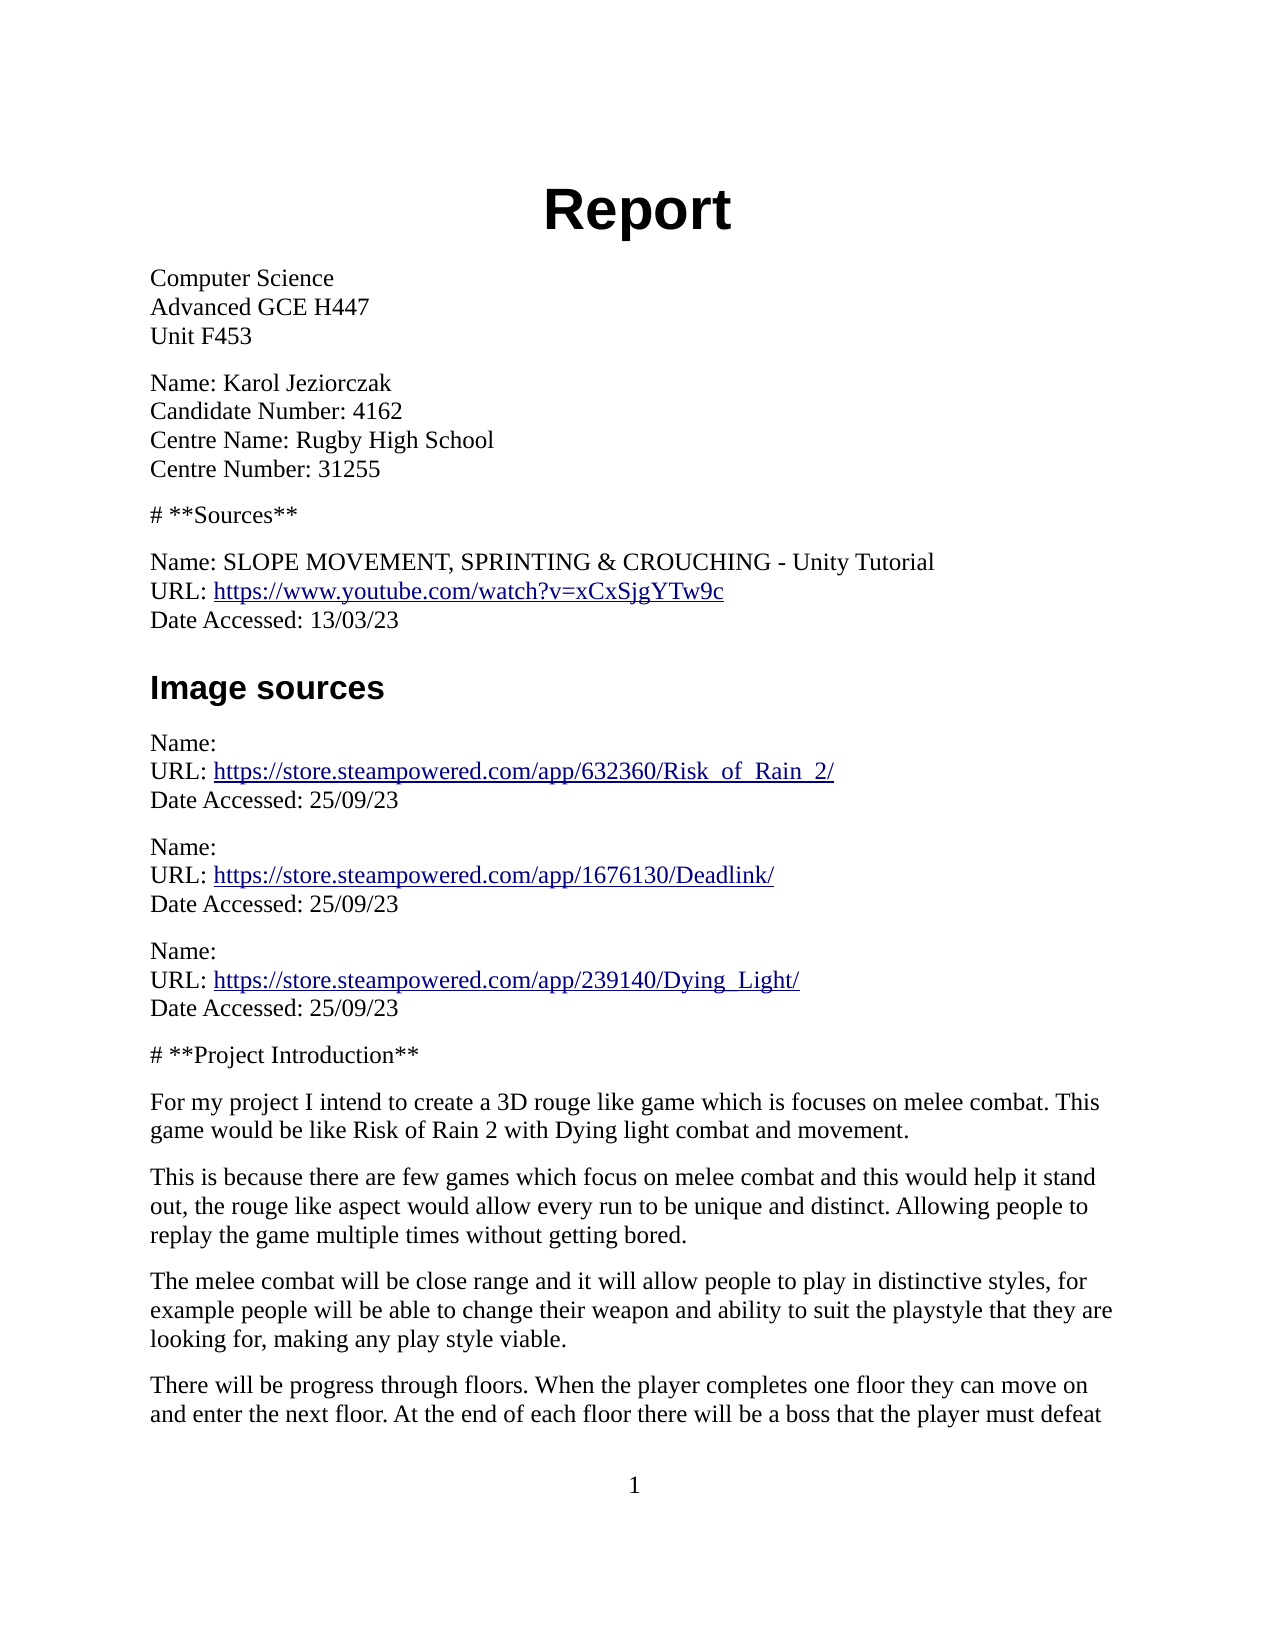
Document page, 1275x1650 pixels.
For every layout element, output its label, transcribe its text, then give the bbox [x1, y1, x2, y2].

text # **Sources** [150, 501, 1125, 529]
text There will be progress through floors. When the player completes one floor they can move on and enter the next floor. At the end of each floor there will be a boss that the player must defeat [150, 1371, 1125, 1428]
text Computer Science Advanced GCE H447 Unit F453 [150, 263, 1125, 350]
subtitle Image sources [150, 667, 1125, 706]
text # **Project Introduction** [150, 1040, 1125, 1069]
text This is because there are few games which focus on melee combat and this would help it stand out, the rouge like aspect would allow every run to be unique and distinct. Allowing people to replay the game multiple times without getting bored. [150, 1162, 1125, 1248]
title Report [150, 175, 1125, 242]
text Name: URL: https://store.steampowered.com/app/239140/Dying_Light/ Date Accessed: 25/09/23 [150, 936, 1125, 1022]
text For my project I intend to create a 3D rouge like game which is focuses on melee combat. This game would be like Risk of Rain 2 with Dying light combat and movement. [150, 1087, 1125, 1144]
text Name: Karol Jeziorczak Candidate Number: 4162 Centre Name: Rugby High School Centre Number: 31255 [150, 368, 1125, 483]
text Name: SLOPE MOVEMENT, SPRINTING & CROUCHING - Unity Tutorial URL: https://www.youtube.com/watch?v=xCxSjgYTw9c Date Accessed: 13/03/23 [150, 547, 1125, 633]
text Name: URL: https://store.steampowered.com/app/632360/Risk_of_Rain_2/ Date Accessed: 25/09/23 [150, 728, 1125, 814]
text Name: URL: https://store.steampowered.com/app/1676130/Deadlink/ Date Accessed: 25/09/23 [150, 832, 1125, 918]
text The melee combat will be close range and it will allow people to play in distinctive styles, for example people will be able to change their weapon and ability to suit the playstyle that they are looking for, making any play style viable. [150, 1266, 1125, 1353]
